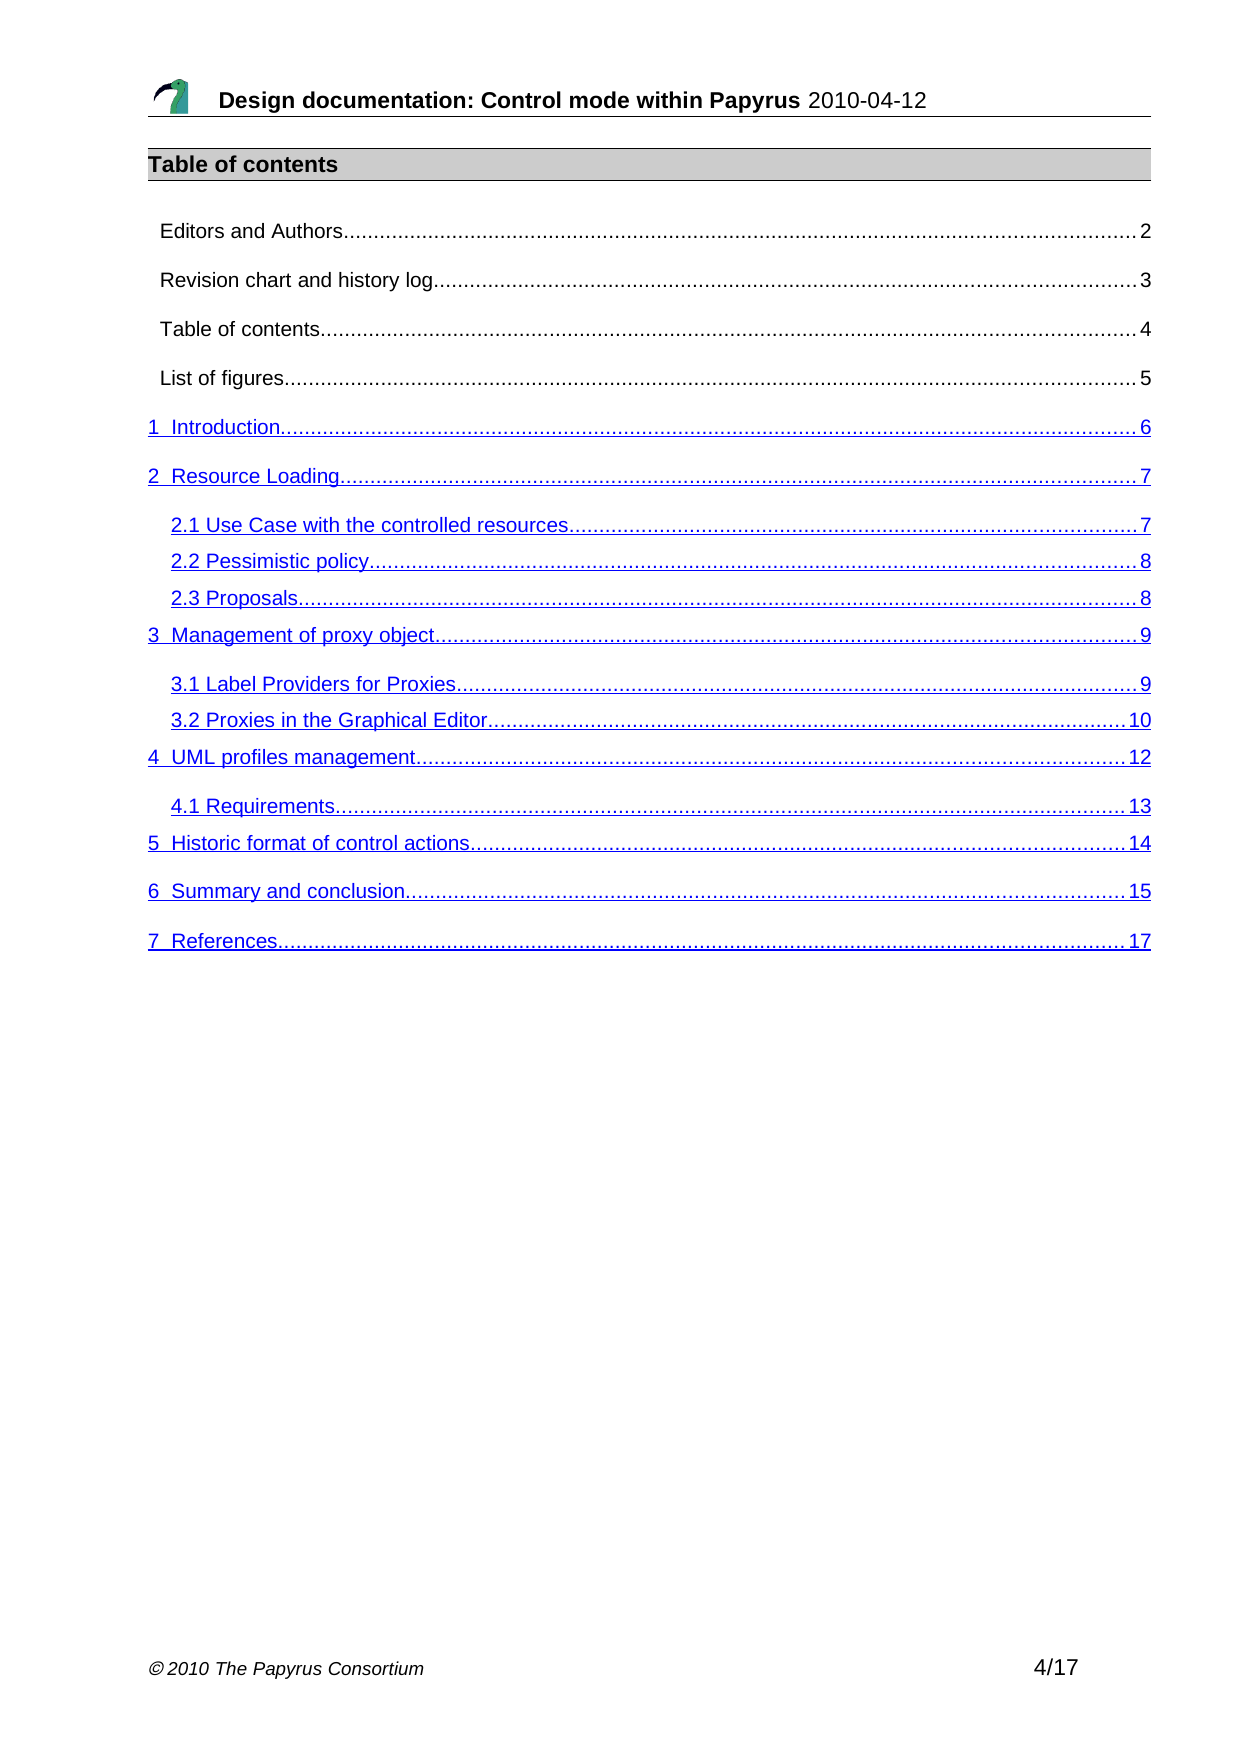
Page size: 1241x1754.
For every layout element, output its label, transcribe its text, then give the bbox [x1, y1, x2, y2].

text 6 Summary and conclusion 15 [148, 879, 1151, 900]
text List of figures 5 [148, 366, 1151, 390]
picture [153, 79, 189, 114]
text 4.1 Requirements 13 [171, 794, 1151, 815]
text 2.2 Pessimistic policy 8 [171, 549, 1151, 570]
text 2.1 Use Case with the controlled resources 7 [171, 513, 1151, 534]
text 3.2 Proxies in the Graphical Editor 10 [171, 708, 1151, 729]
text 2 Resource Loading 7 [148, 464, 1151, 485]
text 3.1 Label Providers for Proxies 9 [171, 672, 1151, 693]
text Table of contents 4 [148, 317, 1151, 341]
text 3 Management of proxy object 9 [148, 623, 1151, 643]
text 2.3 Proposals 8 [171, 586, 1151, 607]
text Editors and Authors 2 [148, 218, 1151, 243]
text 4 UML profiles management 12 [148, 745, 1151, 766]
text Revision chart and history log 3 [148, 268, 1151, 292]
subtitle Table of contents [148, 149, 1151, 180]
text 1 Introduction 6 [148, 415, 1151, 436]
text 5 Historic format of control actions 14 [148, 830, 1151, 851]
text 7 References 17 [148, 928, 1151, 949]
